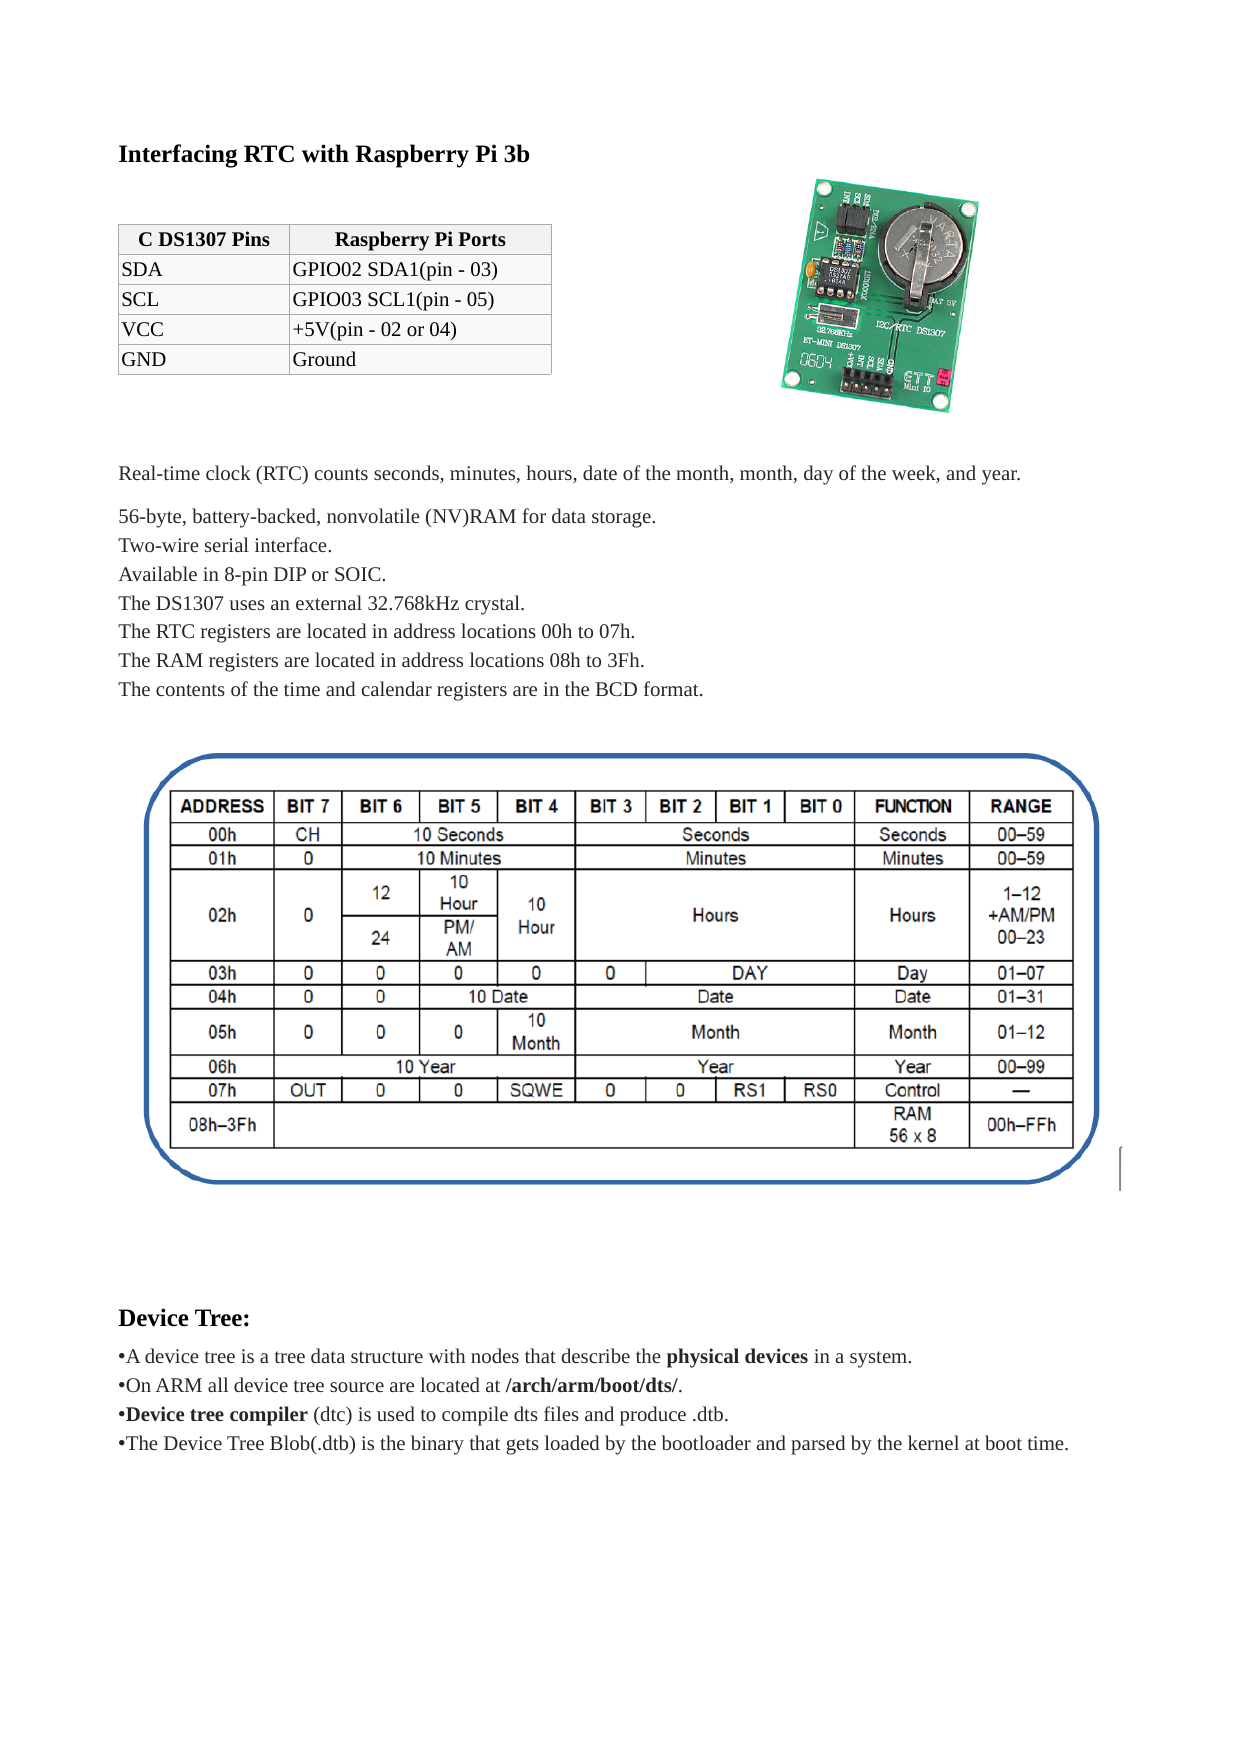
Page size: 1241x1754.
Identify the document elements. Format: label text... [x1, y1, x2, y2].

list Device tree compiler (dtc) is used to compile dts files and produce .dtb. [118, 1402, 1122, 1426]
list The contents of the time and calendar registers are in the BCD format. [118, 677, 1122, 701]
list A device tree is a tree data structure with nodes that describe the physical devices in a system. [118, 1344, 1122, 1368]
table_cell GPIO03 SCL1(pin - 05) [290, 285, 551, 314]
table_header Raspberry Pi Ports [290, 225, 551, 254]
list The Device Tree Blob(.dtb) is the binary that gets loaded by the bootloader and parsed by the kernel at boot time. [118, 1431, 1122, 1455]
list 56-byte, battery-backed, nonvolatile (NV)RAM for data storage. [118, 504, 1122, 528]
picture [118, 749, 1123, 1191]
list The RAM registers are located in address locations 08h to 3Fh. [118, 648, 1122, 672]
subtitle Device Tree: [118, 1303, 1122, 1332]
text Real-time clock (RTC) counts seconds, minutes, hours, date of the month, month, day of the week, and year. [118, 461, 1122, 485]
list Available in 8-pin DIP or SOIC. [118, 562, 1122, 586]
table_cell GND [119, 345, 289, 374]
list The RTC registers are located in address locations 00h to 07h. [118, 619, 1122, 643]
list The DS1307 uses an external 32.768kHz crystal. [118, 591, 1122, 615]
subtitle Interfacing RTC with Raspberry Pi 3b [118, 139, 1122, 168]
table_cell Ground [290, 345, 551, 374]
table_header C DS1307 Pins [119, 225, 289, 254]
table_cell VCC [119, 315, 289, 344]
table_cell SDA [119, 255, 289, 284]
table_cell GPIO02 SDA1(pin - 03) [290, 255, 551, 284]
table_cell SCL [119, 285, 289, 314]
picture [777, 171, 983, 419]
list On ARM all device tree source are located at /arch/arm/boot/dts/. [118, 1373, 1122, 1397]
table_cell +5V(pin - 02 or 04) [290, 315, 551, 344]
list Two-wire serial interface. [118, 533, 1122, 557]
